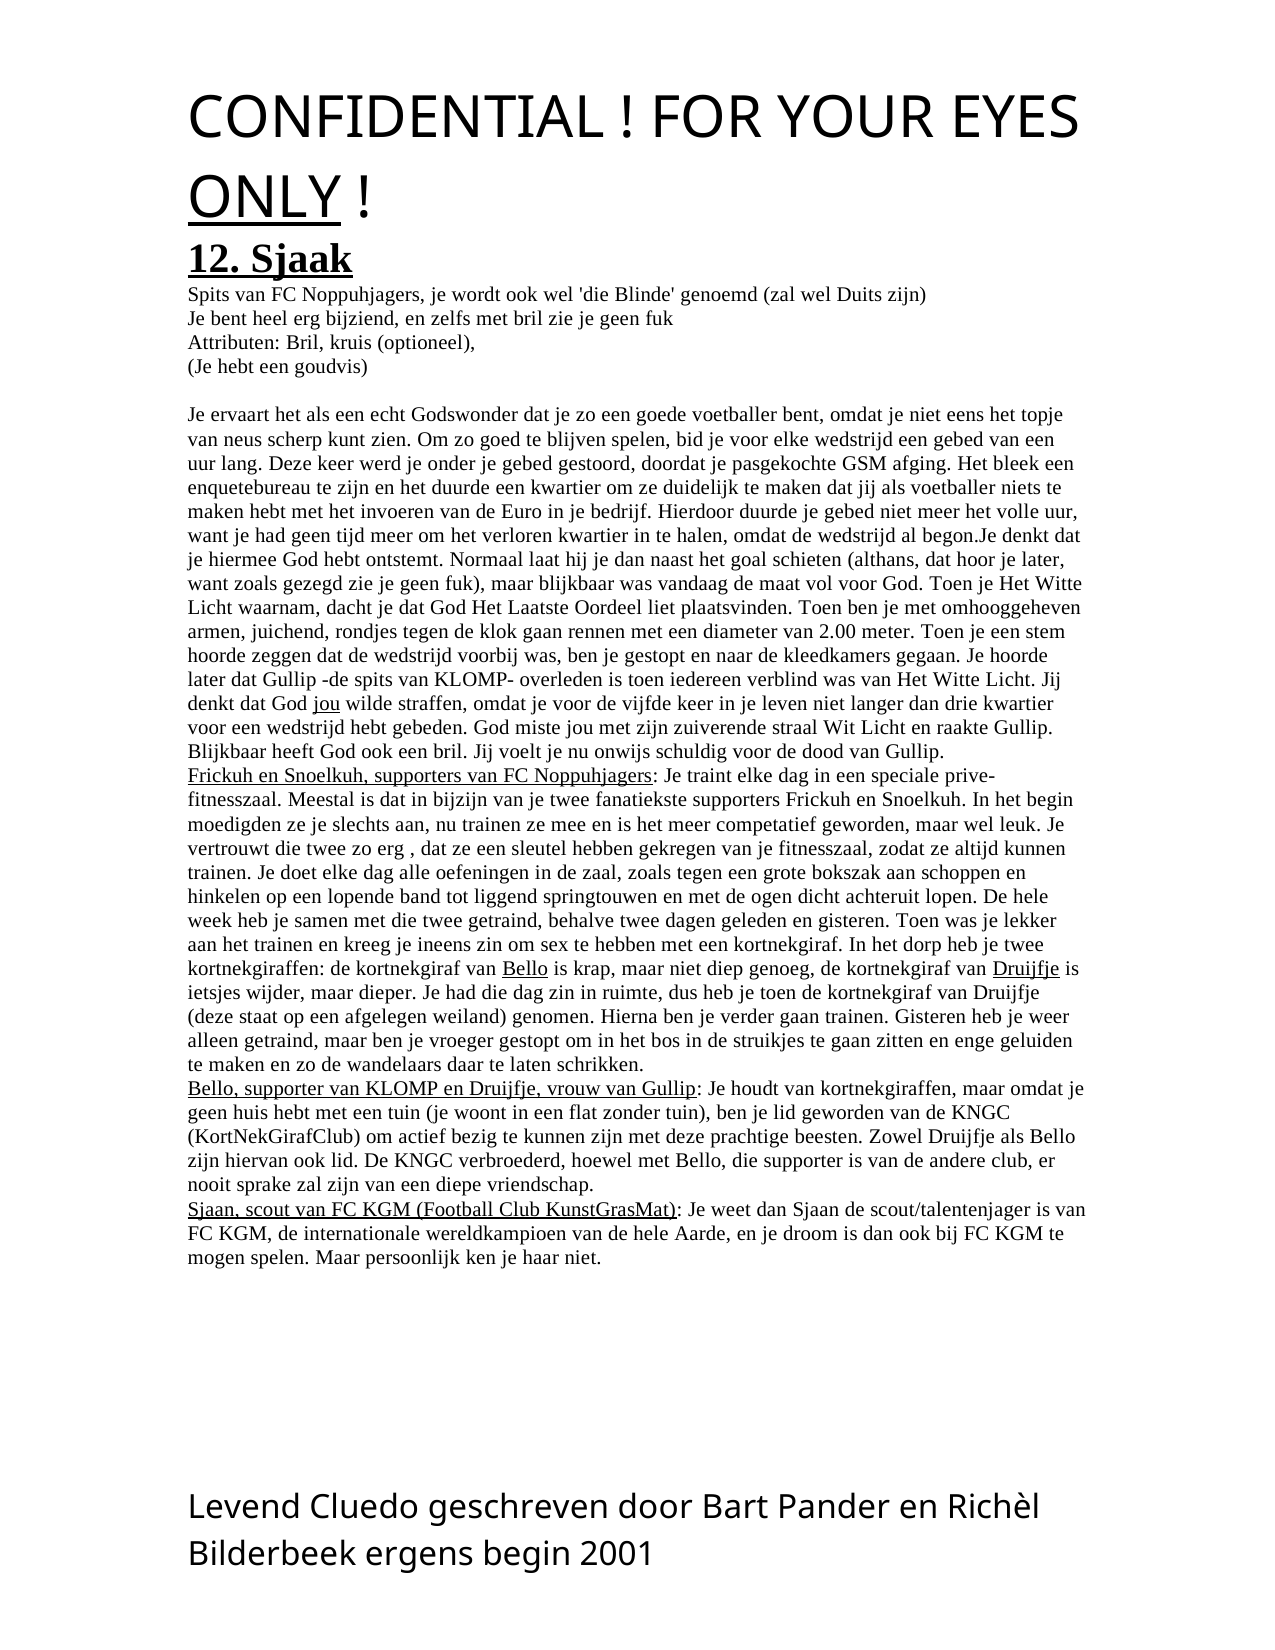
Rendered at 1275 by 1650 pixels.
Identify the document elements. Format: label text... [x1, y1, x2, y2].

text Attributen: Bril, kruis (optioneel), [187, 330, 1087, 354]
text Spits van FC Noppuhjagers, je wordt ook wel 'die Blinde' genoemd (zal wel Duits zijn) [187, 282, 1087, 306]
text Je bent heel erg bijziend, en zelfs met bril zie je geen fuk [187, 306, 1087, 330]
text Je ervaart het als een echt Godswonder dat je zo een goede voetballer bent, omdat je niet eens het topje van neus scherp kunt zien. Om zo goed te blijven spelen, bid je voor elke wedstrijd een gebed van een uur lang. Deze keer werd je onder je gebed gestoord, doordat je pasgekochte GSM afging. Het bleek een enquetebureau te zijn en het duurde een kwartier om ze duidelijk te maken dat jij als voetballer niets te maken hebt met het invoeren van de Euro in je bedrijf. Hierdoor duurde je gebed niet meer het volle uur, want je had geen tijd meer om het verloren kwartier in te halen, omdat de wedstrijd al begon.Je denkt dat je hiermee God hebt ontstemt. Normaal laat hij je dan naast het goal schieten (althans, dat hoor je later, want zoals gezegd zie je geen fuk), maar blijkbaar was vandaag de maat vol voor God. Toen je Het Witte Licht waarnam, dacht je dat God Het Laatste Oordeel liet plaatsvinden. Toen ben je met omhooggeheven armen, juichend, rondjes tegen de klok gaan rennen met een diameter van 2.00 meter. Toen je een stem hoorde zeggen dat de wedstrijd voorbij was, ben je gestopt en naar de kleedkamers gegaan. Je hoorde later dat Gullip -de spits van KLOMP- overleden is toen iedereen verblind was van Het Witte Licht. Jij denkt dat God jou wilde straffen, omdat je voor de vijfde keer in je leven niet langer dan drie kwartier voor een wedstrijd hebt gebeden. God miste jou met zijn zuiverende straal Wit Licht en raakte Gullip. Blijkbaar heeft God ook een bril. Jij voelt je nu onwijs schuldig voor de dood van Gullip. [187, 402, 1087, 763]
text 12. Sjaak [187, 234, 1087, 282]
text Sjaan, scout van FC KGM (Football Club KunstGrasMat): Je weet dan Sjaan de scout/talentenjager is van FC KGM, de internationale wereldkampioen van de hele Aarde, en je droom is dan ook bij FC KGM te mogen spelen. Maar persoonlijk ken je haar niet. [187, 1196, 1087, 1268]
text (Je hebt een goudvis) [187, 354, 1087, 378]
text Frickuh en Snoelkuh, supporters van FC Noppuhjagers: Je traint elke dag in een speciale prive-fitnesszaal. Meestal is dat in bijzijn van je twee fanatiekste supporters Frickuh en Snoelkuh. In het begin moedigden ze je slechts aan, nu trainen ze mee en is het meer competatief geworden, maar wel leuk. Je vertrouwt die twee zo erg , dat ze een sleutel hebben gekregen van je fitnesszaal, zodat ze altijd kunnen trainen. Je doet elke dag alle oefeningen in de zaal, zoals tegen een grote bokszak aan schoppen en hinkelen op een lopende band tot liggend springtouwen en met de ogen dicht achteruit lopen. De hele week heb je samen met die twee getraind, behalve twee dagen geleden en gisteren. Toen was je lekker aan het trainen en kreeg je ineens zin om sex te hebben met een kortnekgiraf. In het dorp heb je twee kortnekgiraffen: de kortnekgiraf van Bello is krap, maar niet diep genoeg, de kortnekgiraf van Druijfje is ietsjes wijder, maar dieper. Je had die dag zin in ruimte, dus heb je toen de kortnekgiraf van Druijfje (deze staat op een afgelegen weiland) genomen. Hierna ben je verder gaan trainen. Gisteren heb je weer alleen getraind, maar ben je vroeger gestopt om in het bos in de struikjes te gaan zitten en enge geluiden te maken en zo de wandelaars daar te laten schrikken. [187, 763, 1087, 1076]
text Bello, supporter van KLOMP en Druijfje, vrouw van Gullip: Je houdt van kortnekgiraffen, maar omdat je geen huis hebt met een tuin (je woont in een flat zonder tuin), ben je lid geworden van de KNGC (KortNekGirafClub) om actief bezig te kunnen zijn met deze prachtige beesten. Zowel Druijfje als Bello zijn hiervan ook lid. De KNGC verbroederd, hoewel met Bello, die supporter is van de andere club, er nooit sprake zal zijn van een diepe vriendschap. [187, 1076, 1087, 1196]
